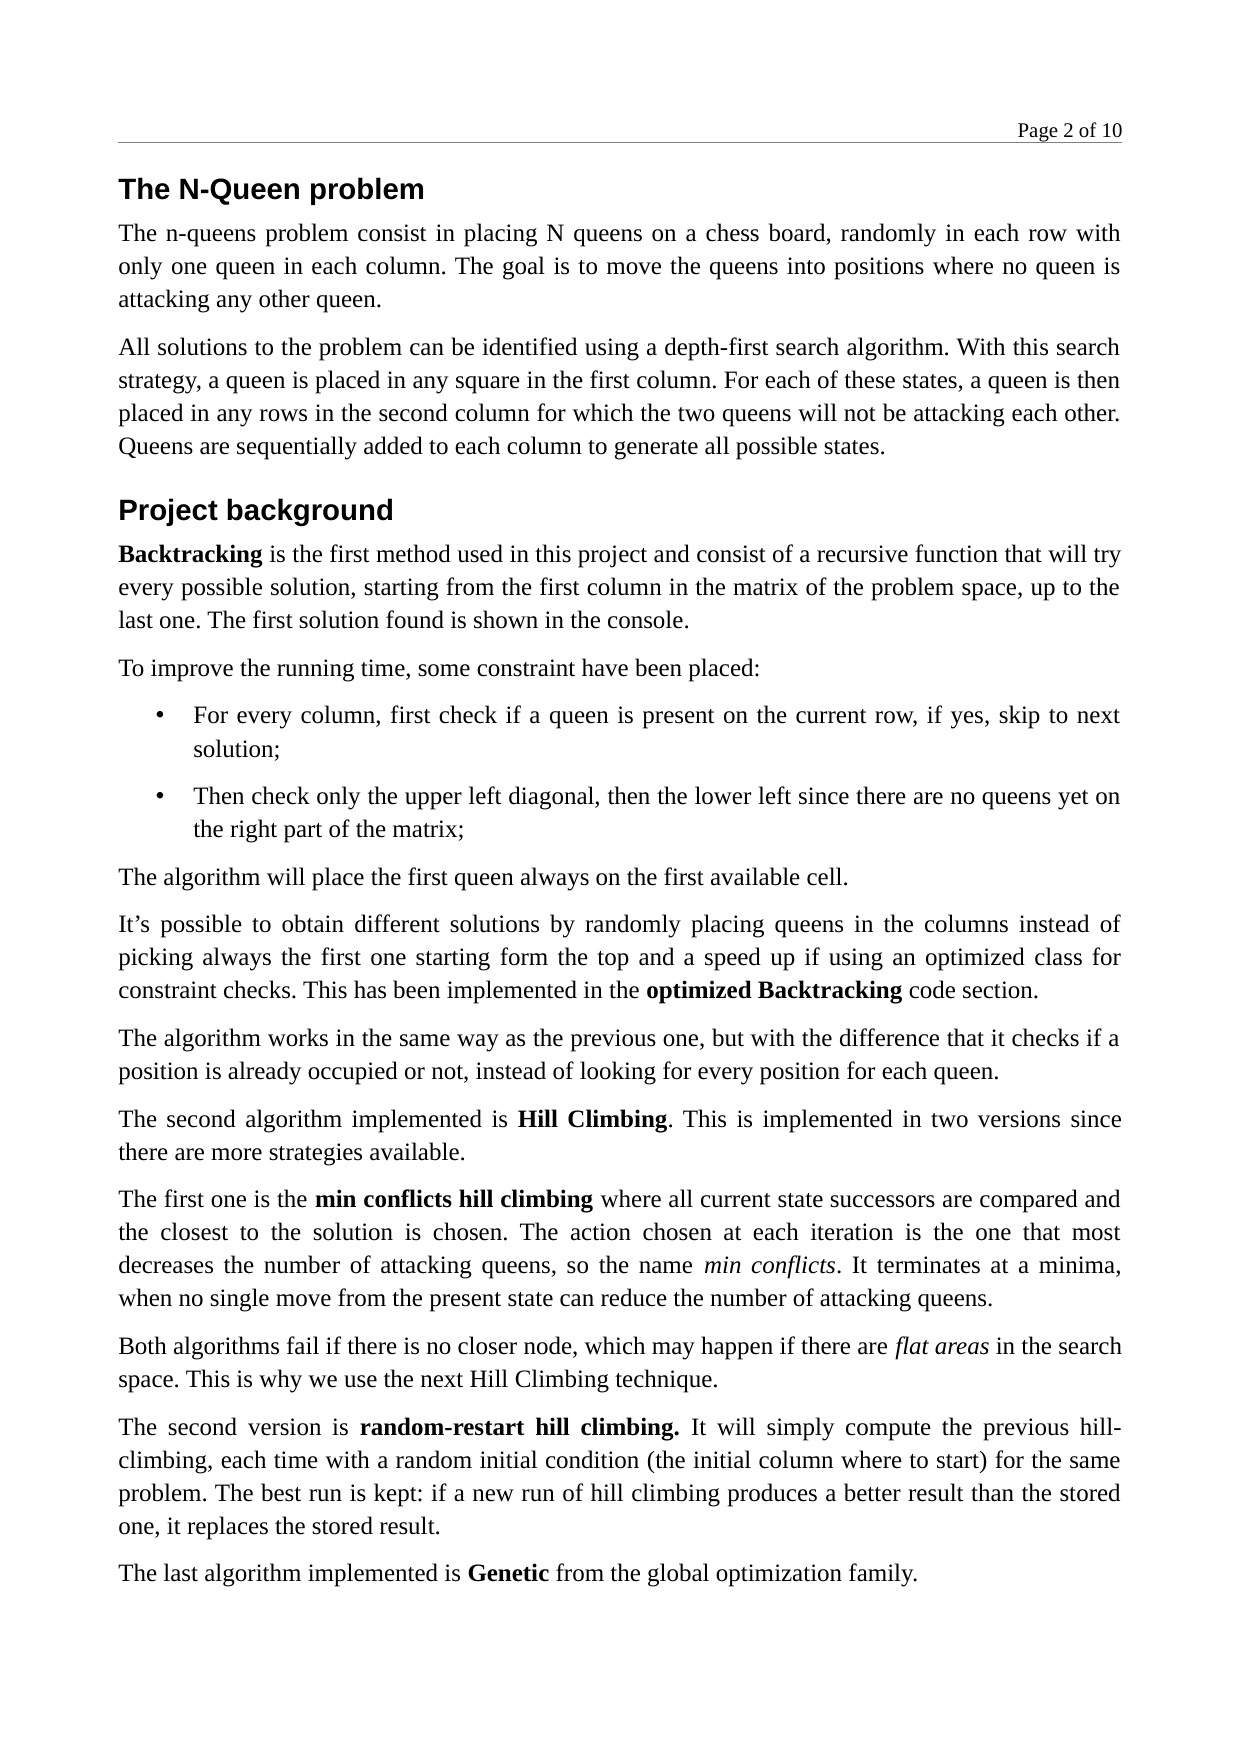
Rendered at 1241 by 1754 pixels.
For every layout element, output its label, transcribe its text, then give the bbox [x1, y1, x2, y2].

subtitle The N-Queen problem [118, 172, 1122, 206]
text The last algorithm implemented is Genetic from the global optimization family. [118, 1558, 1122, 1587]
subtitle Project background [118, 493, 1122, 527]
text The algorithm will place the first queen always on the first available cell. [118, 862, 1122, 891]
text The second version is random-restart hill climbing. It will simply compute the previous hill-climbing, each time with a random initial condition (the initial column where to start) for the same problem. The best run is kept: if a new run of hill climbing produces a better result than the stored one, it replaces the stored result. [118, 1412, 1122, 1539]
text Backtracking is the first method used in this project and consist of a recursive function that will try every possible solution, starting from the first column in the matrix of the problem space, up to the last one. The first solution found is shown in the console. [118, 539, 1122, 634]
text The algorithm works in the same way as the previous one, but with the difference that it checks if a position is already occupied or not, instead of looking for every position for each queen. [118, 1023, 1122, 1085]
list For every column, first check if a queen is present on the current row, if yes, skip to next solution; [156, 701, 1122, 762]
text The second algorithm implemented is Hill Climbing. This is implemented in two versions since there are more strategies available. [118, 1104, 1122, 1166]
text Both algorithms fail if there is no closer node, which may happen if there are flat areas in the search space. This is why we use the next Hill Climbing technique. [118, 1331, 1122, 1393]
text The n-queens problem consist in placing N queens on a chess board, randomly in each row with only one queen in each column. The goal is to move the queens into positions where no queen is attacking any other queen. [118, 218, 1122, 313]
text It’s possible to obtain different solutions by randomly placing queens in the columns instead of picking always the first one starting form the top and a speed up if using an optimized class for constraint checks. This has been implemented in the optimized Backtracking code section. [118, 909, 1122, 1004]
text To improve the running time, some constraint have been placed: [118, 653, 1122, 682]
list Then check only the upper left diagonal, then the lower left since there are no queens yet on the right part of the matrix; [156, 781, 1122, 843]
text All solutions to the problem can be identified using a depth-first search algorithm. With this search strategy, a queen is placed in any square in the first column. For each of these states, a queen is then placed in any rows in the second column for which the two queens will not be attacking each other. Queens are sequentially added to each column to generate all possible states. [118, 332, 1122, 460]
text The first one is the min conflicts hill climbing where all current state successors are compared and the closest to the solution is chosen. The action chosen at each iteration is the one that most decreases the number of attacking queens, so the name min conflicts. It terminates at a minima, when no single move from the present state can reduce the number of attacking queens. [118, 1184, 1122, 1312]
